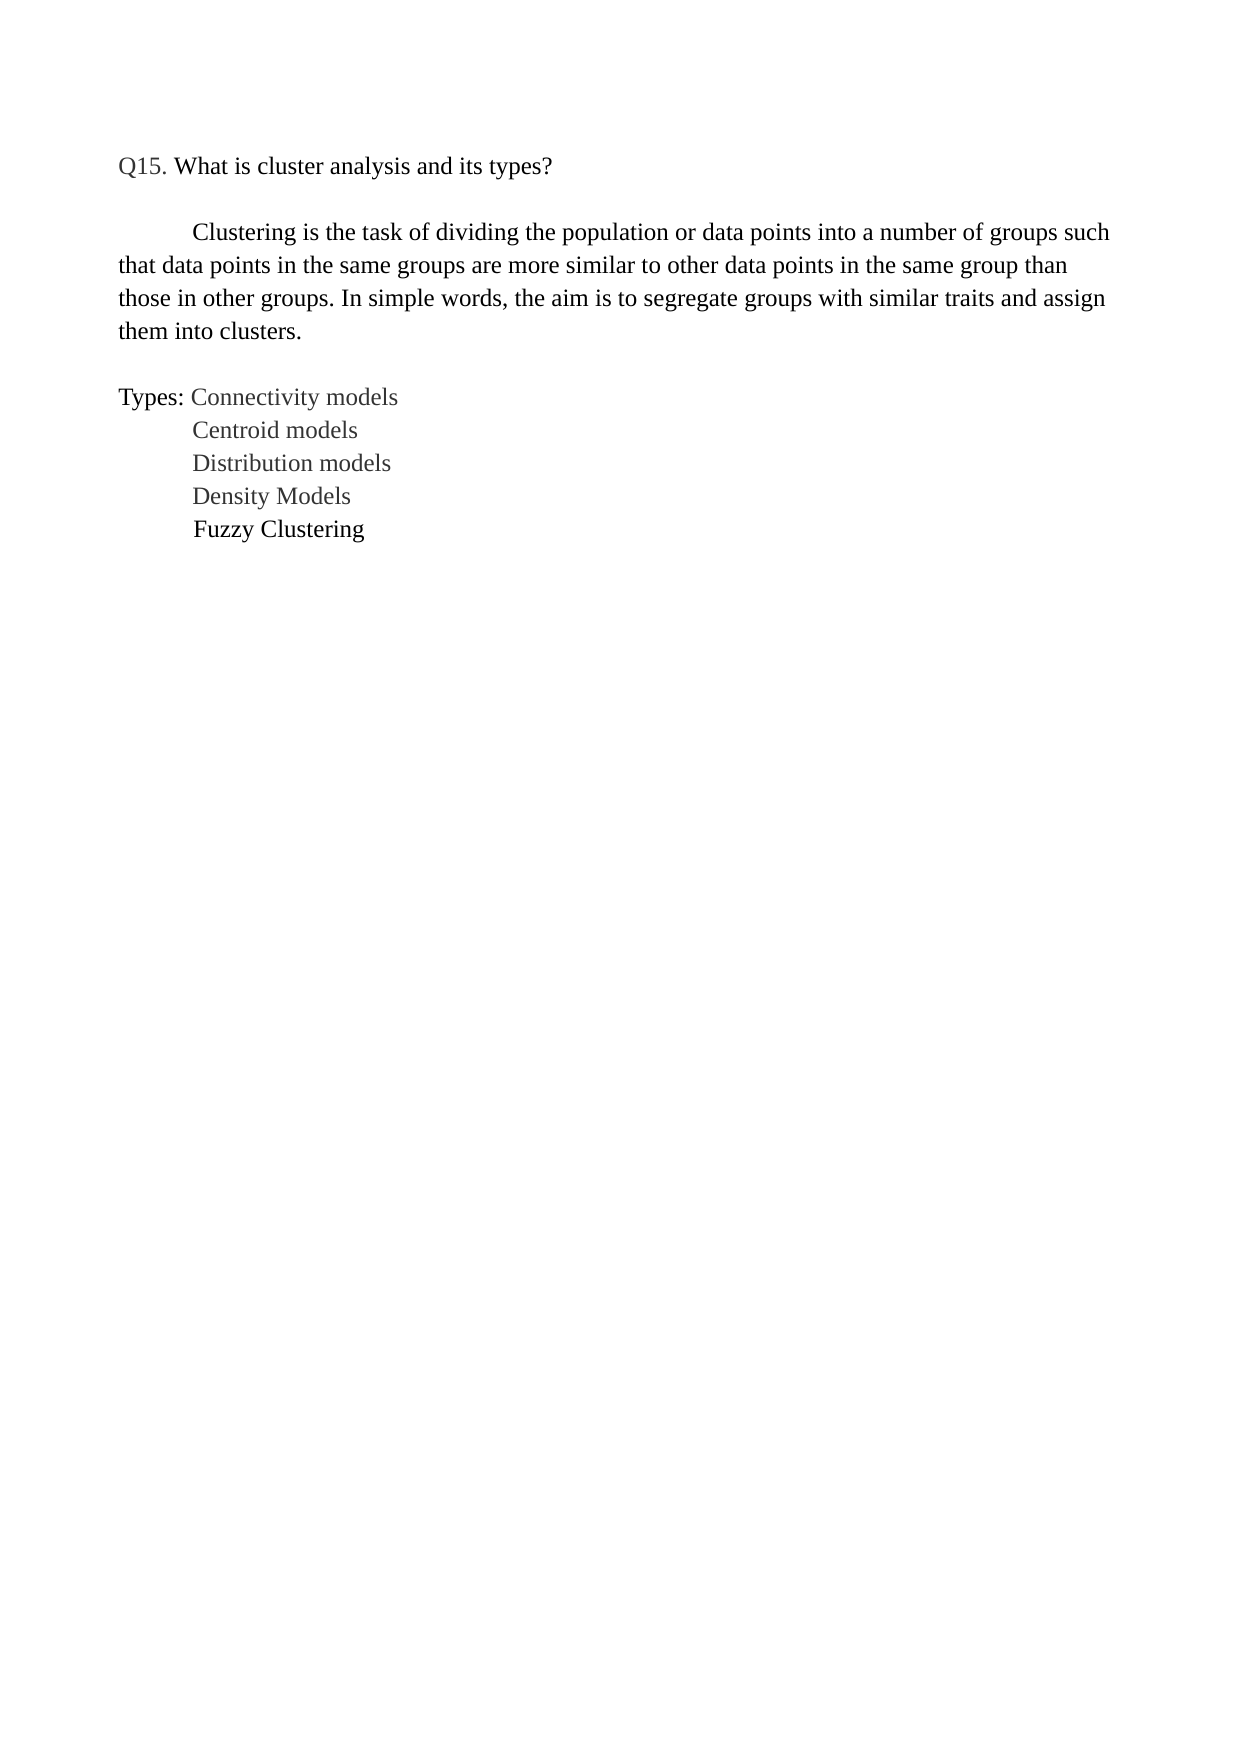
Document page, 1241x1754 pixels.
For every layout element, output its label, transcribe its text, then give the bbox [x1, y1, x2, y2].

text Q15. What is cluster analysis and its types? [118, 151, 1122, 180]
text Types: Connectivity models [118, 382, 1122, 411]
text Clustering is the task of dividing the population or data points into a number of groups such that data points in the same groups are more similar to other data points in the same group than those in other groups. In simple words, the aim is to segregate groups with similar traits and assign them into clusters. [118, 217, 1122, 345]
subtitle Fuzzy Clustering [118, 514, 1122, 543]
text Density Models [118, 481, 1122, 510]
text Centroid models [118, 415, 1122, 444]
text Distribution models [118, 448, 1122, 477]
